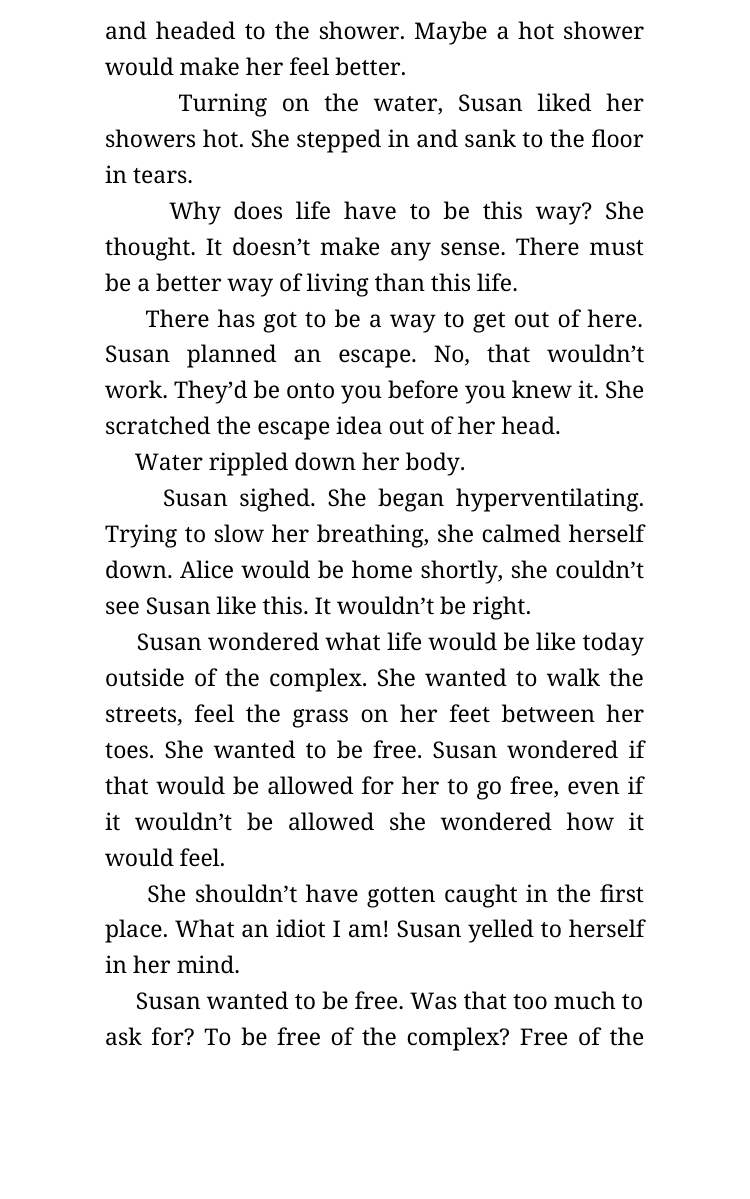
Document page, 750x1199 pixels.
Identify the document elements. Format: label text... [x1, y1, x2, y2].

text Susan sighed. She began hyperventilating. Trying to slow her breathing, she calmed herself down. Alice would be home shortly, she couldn’t see Susan like this. It wouldn’t be right. [105, 482, 645, 621]
text Why does life have to be this way? She thought. It doesn’t make any sense. There must be a better way of living than this life. [105, 195, 645, 298]
text Turning on the water, Susan liked her showers hot. She stepped in and sank to the floor in tears. [105, 87, 645, 190]
text Susan wondered what life would be like today outside of the complex. She wanted to walk the streets, feel the grass on her feet between her toes. She wanted to be free. Susan wondered if that would be allowed for her to go free, even if it wouldn’t be allowed she wondered how it would feel. [105, 626, 645, 873]
text Water rippled down her body. [105, 446, 645, 477]
text She shouldn’t have gotten caught in the first place. What an idiot I am! Susan yelled to herself in her mind. [105, 877, 645, 981]
text There has got to be a way to get out of here. Susan planned an escape. No, that wouldn’t work. They’d be onto you before you knew it. She scratched the escape idea out of her head. [105, 302, 645, 442]
text Susan wanted to be free. Was that too much to ask for? To be free of the complex? Free of the [105, 985, 645, 1052]
text and headed to the shower. Maybe a hot shower would make her feel better. [105, 15, 645, 82]
